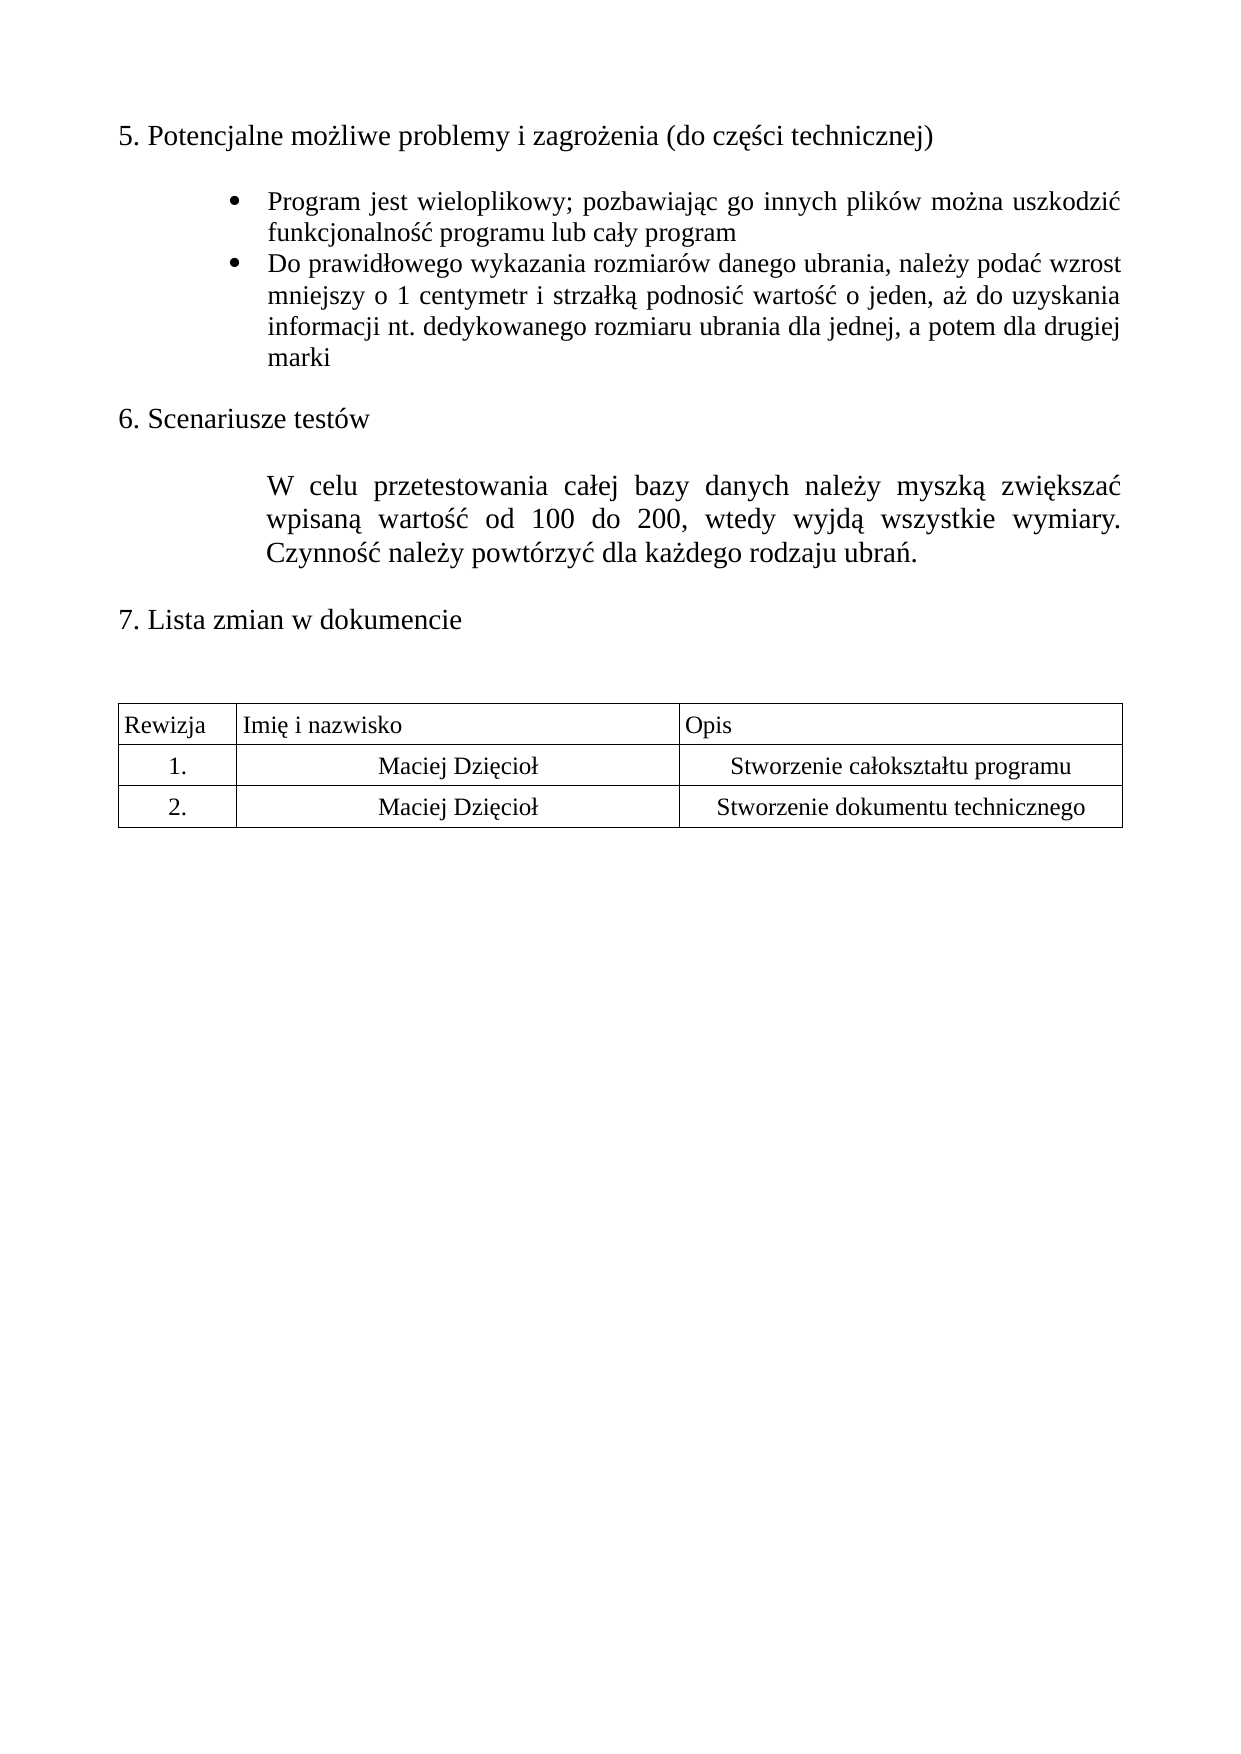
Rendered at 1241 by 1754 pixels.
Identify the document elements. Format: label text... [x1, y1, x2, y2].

table_header Opis [680, 704, 1122, 744]
table_cell Stworzenie całokształtu programu [680, 745, 1122, 785]
list Do prawidłowego wykazania rozmiarów danego ubrania, należy podać wzrost mniejszy o 1 centymetr i strzałką podnosić wartość o jeden, aż do uzyskania informacji nt. dedykowanego rozmiaru ubrania dla jednej, a potem dla drugiej marki [230, 248, 1122, 372]
table_cell Stworzenie dokumentu technicznego [680, 786, 1122, 827]
table_cell Maciej Dzięcioł [237, 786, 679, 827]
text 5. Potencjalne możliwe problemy i zagrożenia (do części technicznej) [118, 118, 1122, 152]
text W celu przetestowania całej bazy danych należy myszką zwiększać wpisaną wartość od 100 do 200, wtedy wyjdą wszystkie wymiary. Czynność należy powtórzyć dla każdego rodzaju ubrań. [266, 468, 1122, 569]
table_header Imię i nazwisko [237, 704, 679, 744]
table_cell Maciej Dzięcioł [237, 745, 679, 785]
table_cell 1. [119, 745, 236, 785]
list Program jest wieloplikowy; pozbawiając go innych plików można uszkodzić funkcjonalność programu lub cały program [230, 185, 1122, 248]
text 7. Lista zmian w dokumencie [118, 602, 1122, 636]
table_cell 2. [119, 786, 236, 827]
table_header Rewizja [119, 704, 236, 744]
text 6. Scenariusze testów [118, 401, 1122, 434]
